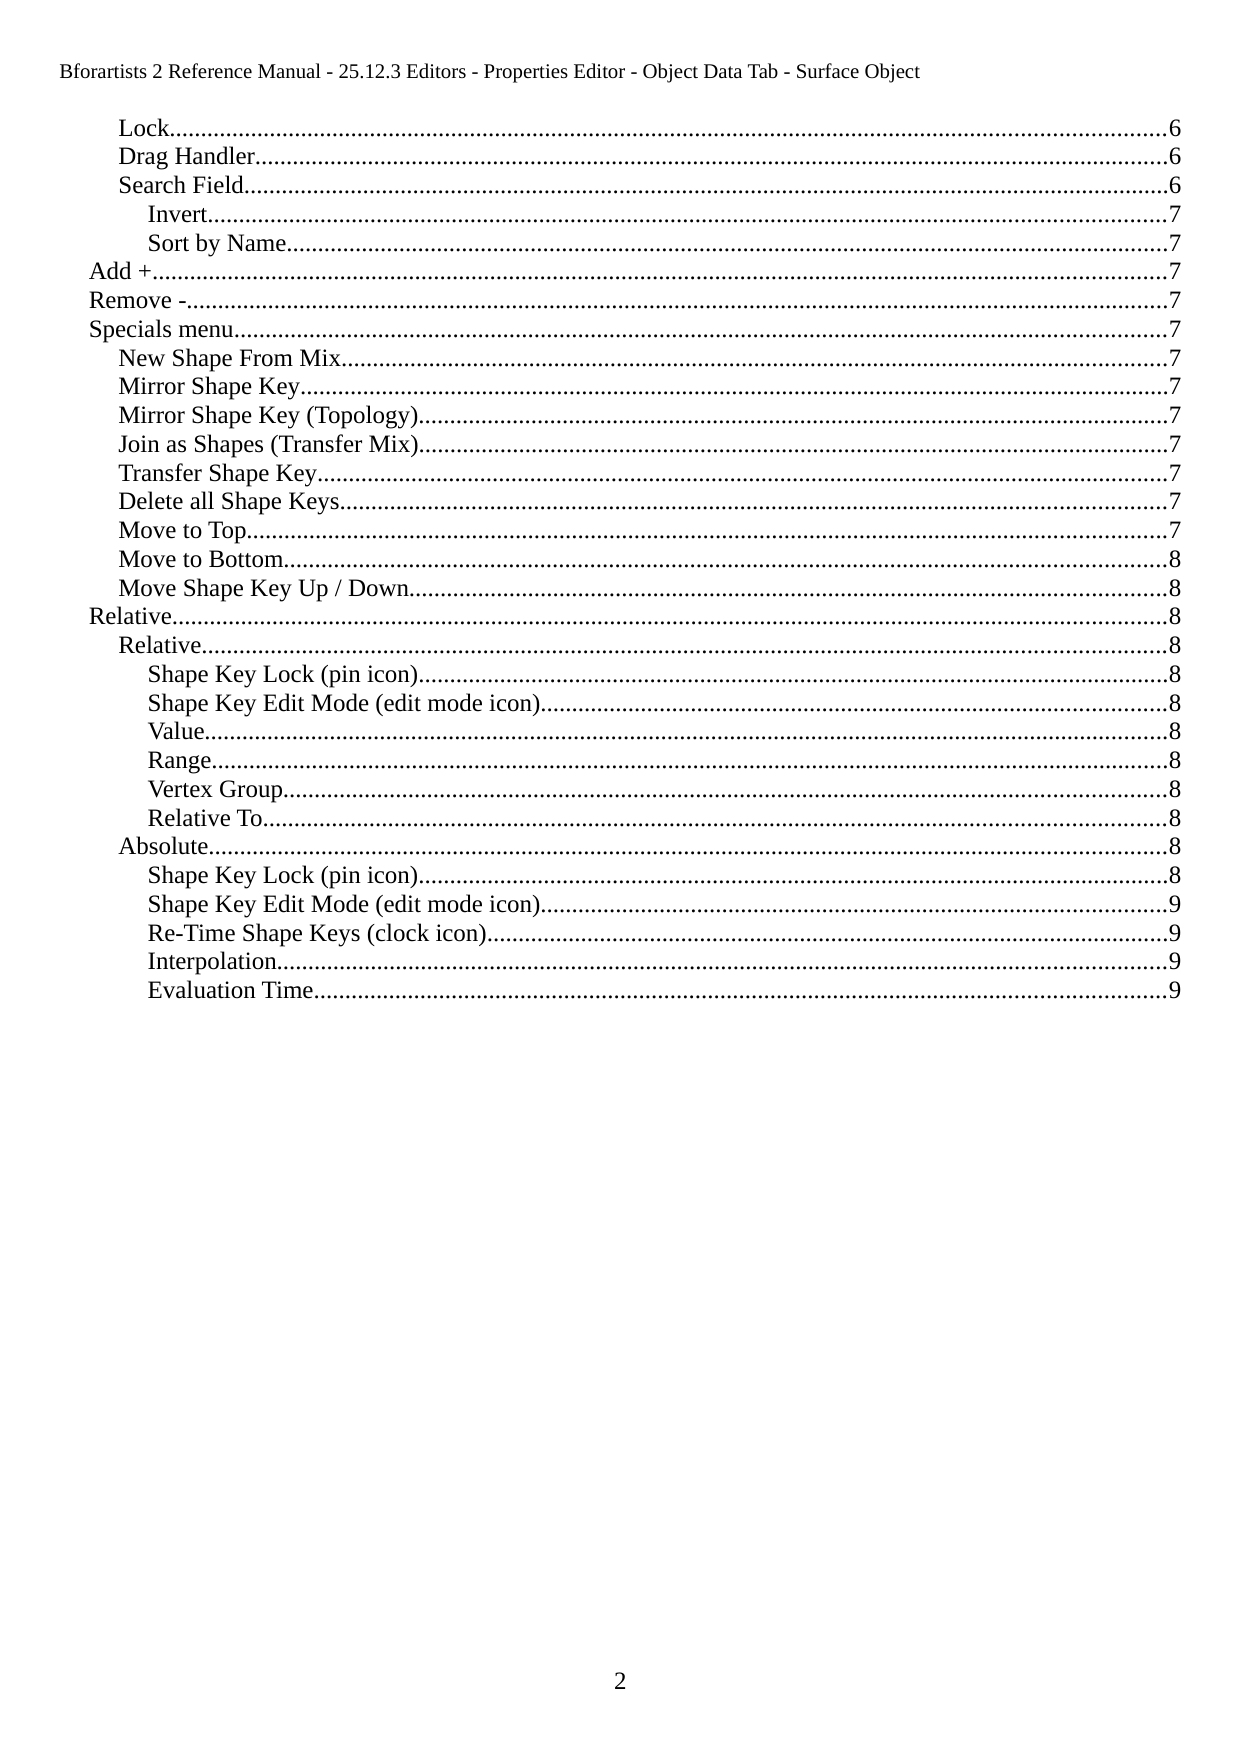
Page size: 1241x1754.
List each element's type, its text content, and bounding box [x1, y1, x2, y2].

text Transfer Shape Key 7 [118, 458, 1181, 486]
text Value 8 [147, 716, 1181, 745]
text Absolute 8 [118, 831, 1181, 860]
text Relative To 8 [147, 803, 1181, 831]
text Mirror Shape Key (Topology) 7 [118, 400, 1181, 429]
text Lock 6 [118, 113, 1181, 141]
text New Shape From Mix 7 [118, 343, 1181, 371]
text Relative 8 [88, 601, 1181, 630]
text Shape Key Edit Mode (edit mode icon) 8 [147, 688, 1181, 716]
text Move to Top 7 [118, 515, 1181, 544]
text Vertex Group 8 [147, 774, 1181, 803]
text Delete all Shape Keys 7 [118, 486, 1181, 515]
text Shape Key Lock (pin icon) 8 [147, 659, 1181, 688]
text Move to Bottom 8 [118, 544, 1181, 573]
text Drag Handler 6 [118, 141, 1181, 170]
text Search Field 6 [118, 170, 1181, 199]
text Sort by Name 7 [147, 228, 1181, 256]
text Shape Key Lock (pin icon) 8 [147, 860, 1181, 889]
text Relative 8 [118, 630, 1181, 659]
text Add + 7 [88, 256, 1181, 285]
text Join as Shapes (Transfer Mix) 7 [118, 429, 1181, 458]
text Range 8 [147, 745, 1181, 774]
text Shape Key Edit Mode (edit mode icon) 9 [147, 889, 1181, 918]
text Re-Time Shape Keys (clock icon) 9 [147, 918, 1181, 946]
text Mirror Shape Key 7 [118, 371, 1181, 400]
text Specials menu 7 [88, 314, 1181, 343]
text Interpolation 9 [147, 946, 1181, 975]
text Move Shape Key Up / Down 8 [118, 573, 1181, 601]
text Invert 7 [147, 199, 1181, 228]
text Remove - 7 [88, 285, 1181, 314]
text Evaluation Time 9 [147, 975, 1181, 1004]
